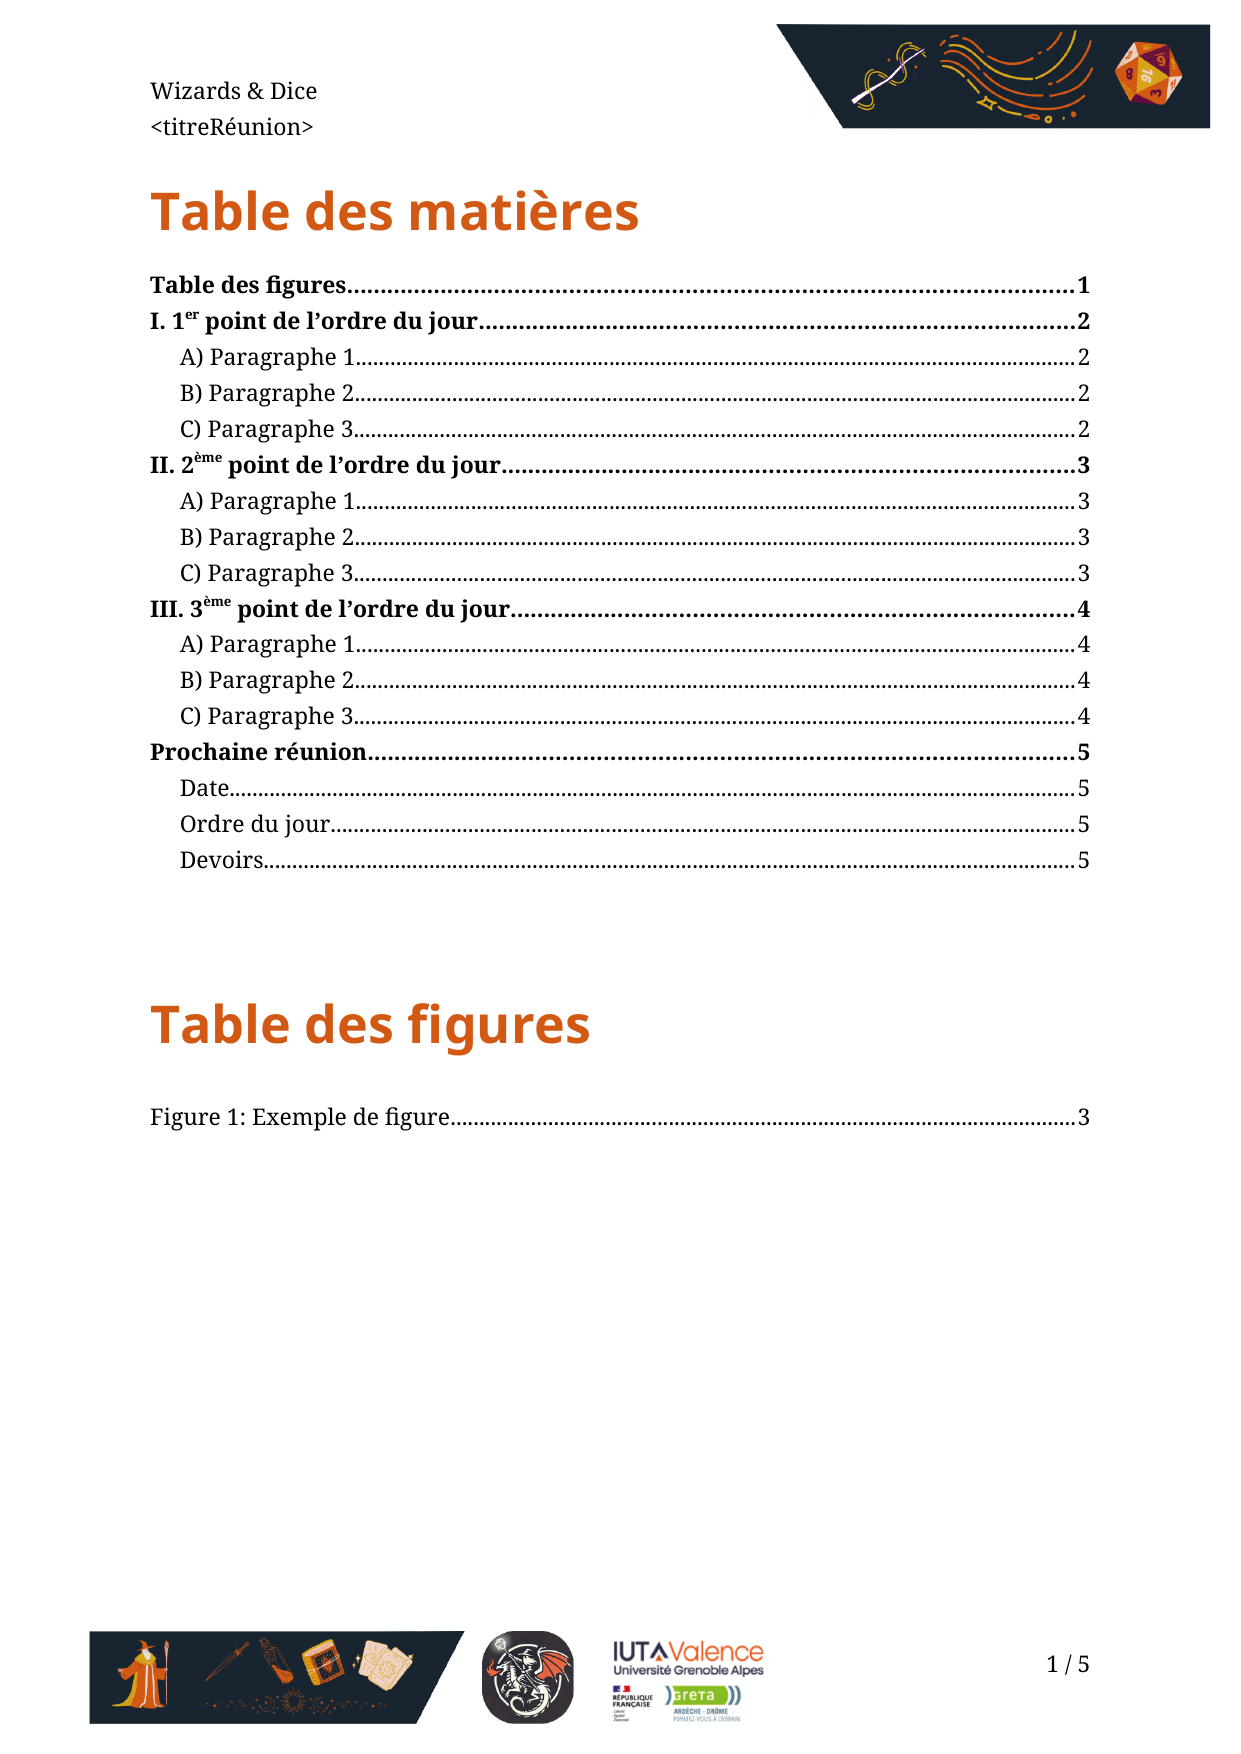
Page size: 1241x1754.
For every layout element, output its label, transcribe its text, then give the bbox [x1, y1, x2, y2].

text A) Paragraphe 1 2 [179, 341, 1090, 372]
text I. 1er point de l’ordre du jour 2 [150, 305, 1090, 336]
text Date 5 [179, 772, 1090, 803]
text III. 3ème point de l’ordre du jour 4 [150, 592, 1090, 624]
text II. 2ème point de l’ordre du jour 3 [150, 449, 1090, 480]
text Table des figures 1 [150, 269, 1090, 300]
text Prochaine réunion 5 [150, 736, 1090, 767]
text A) Paragraphe 1 3 [179, 485, 1090, 516]
subtitle Table des figures [150, 988, 1090, 1059]
text Ordre du jour 5 [179, 808, 1090, 839]
text B) Paragraphe 2 2 [179, 377, 1090, 408]
text B) Paragraphe 2 4 [179, 664, 1090, 696]
text B) Paragraphe 2 3 [179, 521, 1090, 552]
picture [771, 21, 1218, 131]
picture [81, 1620, 788, 1733]
text Devoirs 5 [179, 844, 1090, 875]
text C) Paragraphe 3 2 [179, 413, 1090, 444]
text C) Paragraphe 3 3 [179, 557, 1090, 588]
text C) Paragraphe 3 4 [179, 700, 1090, 732]
text A) Paragraphe 1 4 [179, 628, 1090, 660]
text Figure 1: Exemple de figure 3 [150, 1101, 1090, 1132]
subtitle Table des matières [150, 175, 1090, 246]
